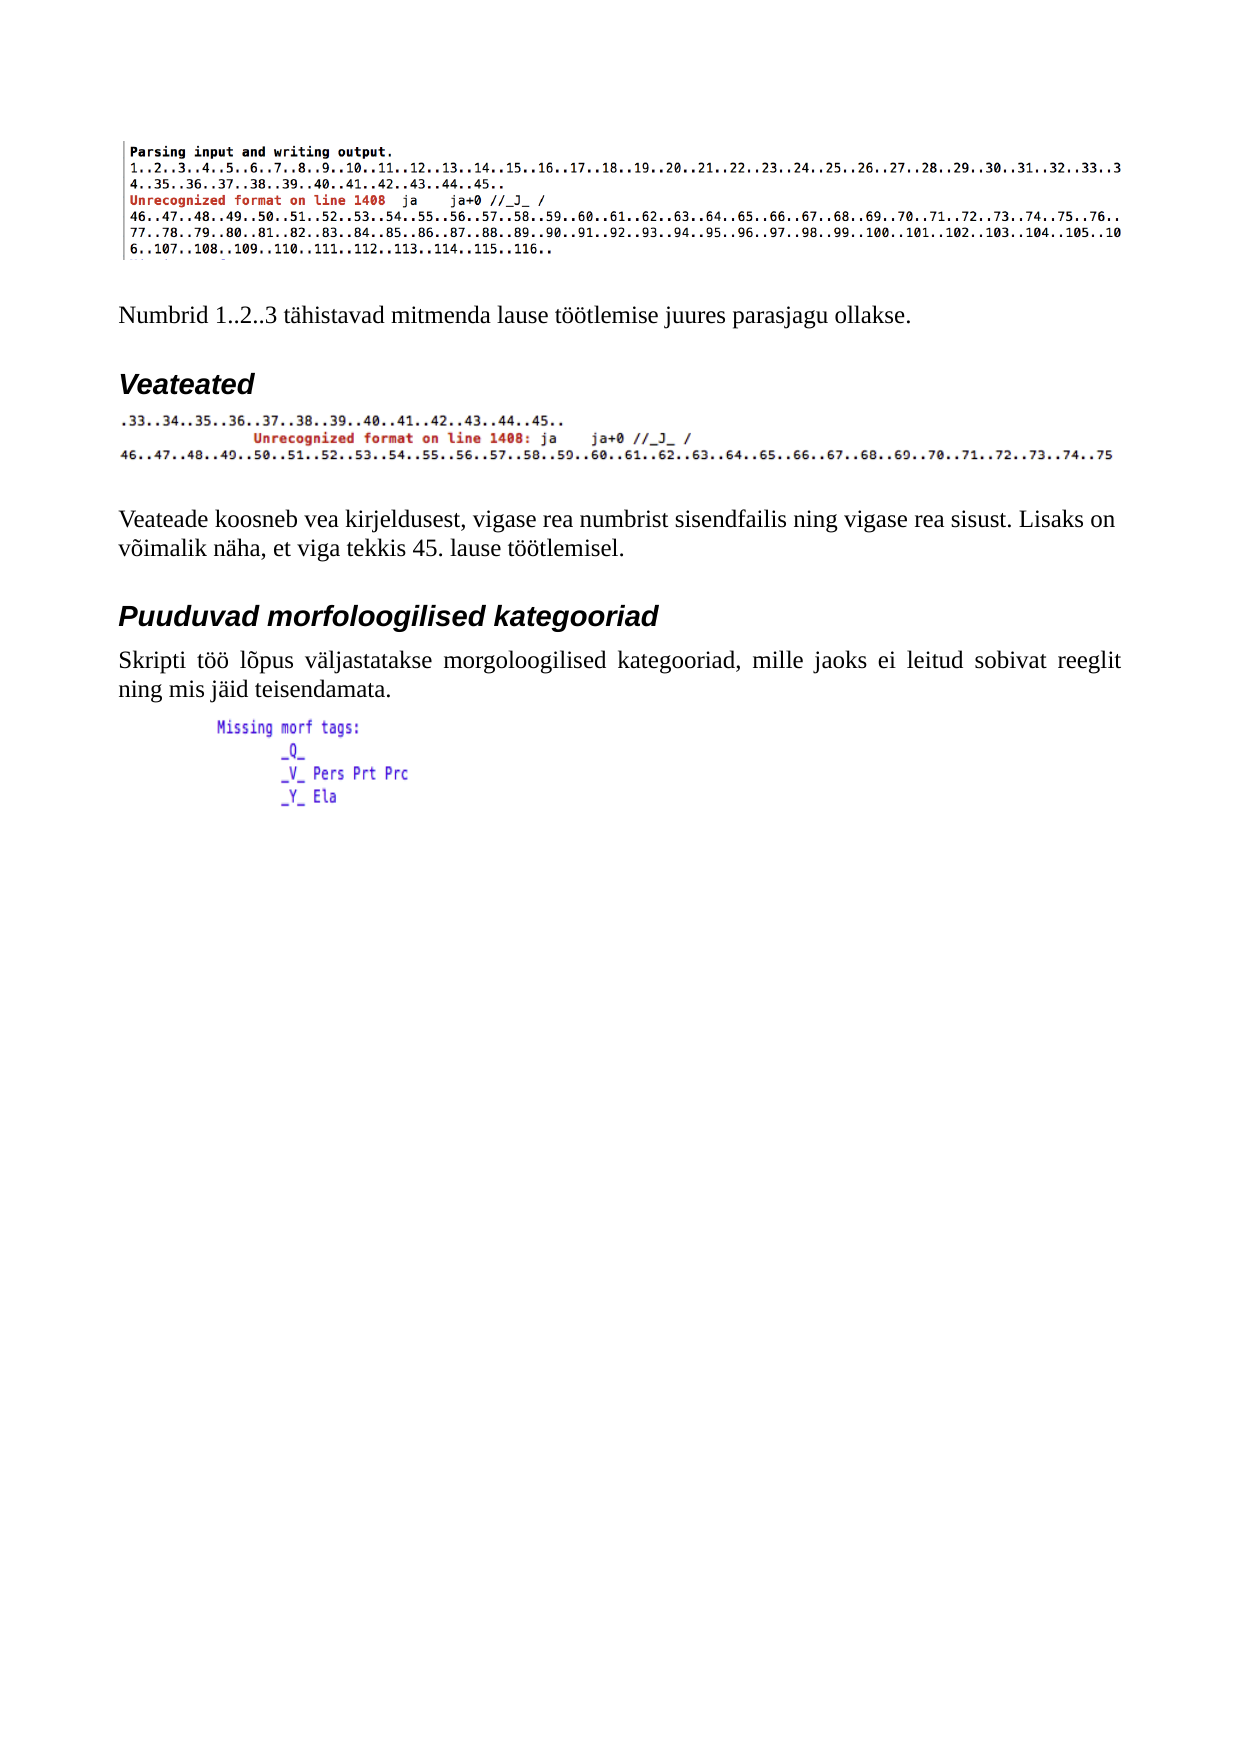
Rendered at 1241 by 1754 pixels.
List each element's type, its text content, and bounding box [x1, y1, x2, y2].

picture [123, 141, 1128, 260]
picture [118, 412, 1123, 463]
subtitle Puuduvad morfoloogilised kategooriad [118, 599, 1122, 632]
text Numbrid 1..2..3 tähistavad mitmenda lause töötlemise juures parasjagu ollakse. [118, 300, 1122, 329]
text Skripti töö lõpus väljastatakse morgoloogilised kategooriad, mille jaoks ei leitud sobivat reeglit ning mis jäid teisendamata. [118, 645, 1122, 702]
text Veateade koosneb vea kirjeldusest, vigase rea numbrist sisendfailis ning vigase rea sisust. Lisaks on võimalik näha, et viga tekkis 45. lause töötlemisel. [118, 504, 1122, 561]
picture [153, 715, 1088, 826]
subtitle Veateated [118, 367, 1122, 400]
